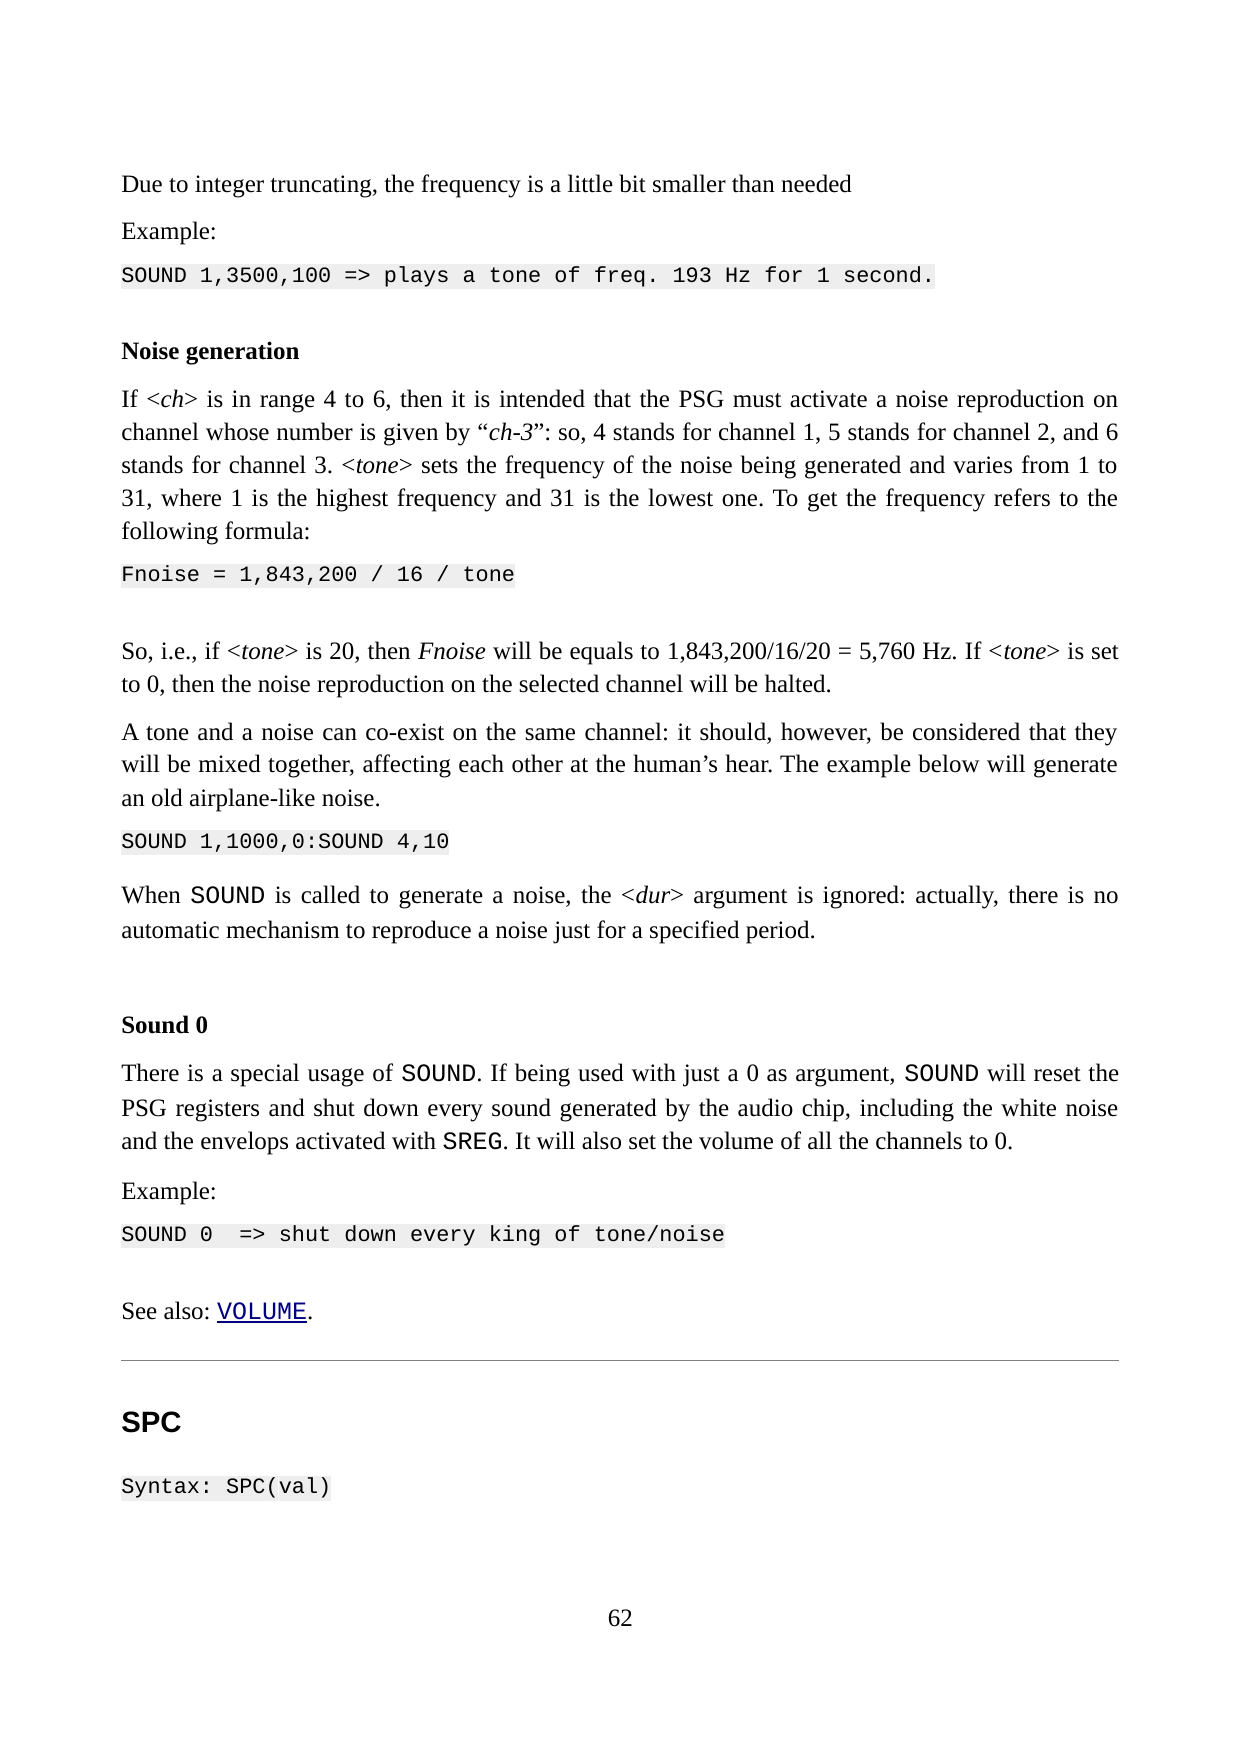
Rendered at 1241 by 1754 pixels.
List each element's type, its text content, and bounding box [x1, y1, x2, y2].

subtitle SPC [121, 1405, 1119, 1438]
text Fnoise = 1,843,200 / 16 / tone [121, 563, 1119, 588]
text If <ch> is in range 4 to 6, then it is intended that the PSG must activate a noise reproduction on channel whose number is given by “ch-3”: so, 4 stands for channel 1, 5 stands for channel 2, and 6 stands for channel 3. <tone> sets the frequency of the noise being generated and varies from 1 to 31, where 1 is the highest frequency and 31 is the lowest one. To get the frequency refers to the following formula: [121, 384, 1119, 545]
text Sound 0 [121, 1010, 1119, 1039]
text There is a special usage of SOUND. If being used with just a 0 as argument, SOUND will reset the PSG registers and shut down every sound generated by the audio chip, including the white noise and the envelops activated with SREG. It will also set the volume of all the channels to 0. [121, 1058, 1119, 1157]
text SOUND 1,1000,0:SOUND 4,10 [449, 830, 1119, 855]
text SOUND 1,3500,100 => plays a tone of freq. 193 Hz for 1 second. [935, 264, 1119, 289]
text Example: [121, 216, 1119, 245]
text SOUND 0 => shut down every king of tone/noise [121, 1223, 1119, 1248]
text So, i.e., if <tone> is 20, then Fnoise will be equals to 1,843,200/16/20 = 5,760 Hz. If <tone> is set to 0, then the noise reproduction on the selected channel will be halted. [121, 636, 1119, 698]
text A tone and a noise can co-exist on the same channel: it should, however, be considered that they will be mixed together, affecting each other at the human’s hear. The example below will generate an old airplane-like noise. [121, 717, 1119, 811]
text Example: [121, 1176, 1119, 1204]
text See also: VOLUME. [121, 1296, 1119, 1327]
text When SOUND is called to generate a noise, the <dur> argument is ignored: actually, there is no automatic mechanism to reproduce a noise just for a specified period. [121, 880, 1119, 944]
text Noise generation [121, 336, 1119, 365]
text Due to integer truncating, the frequency is a little bit smaller than needed [121, 169, 1119, 197]
text Syntax: SPC(val) [278, 1476, 318, 1501]
text Syntax: SPC(val) [331, 1476, 1119, 1501]
